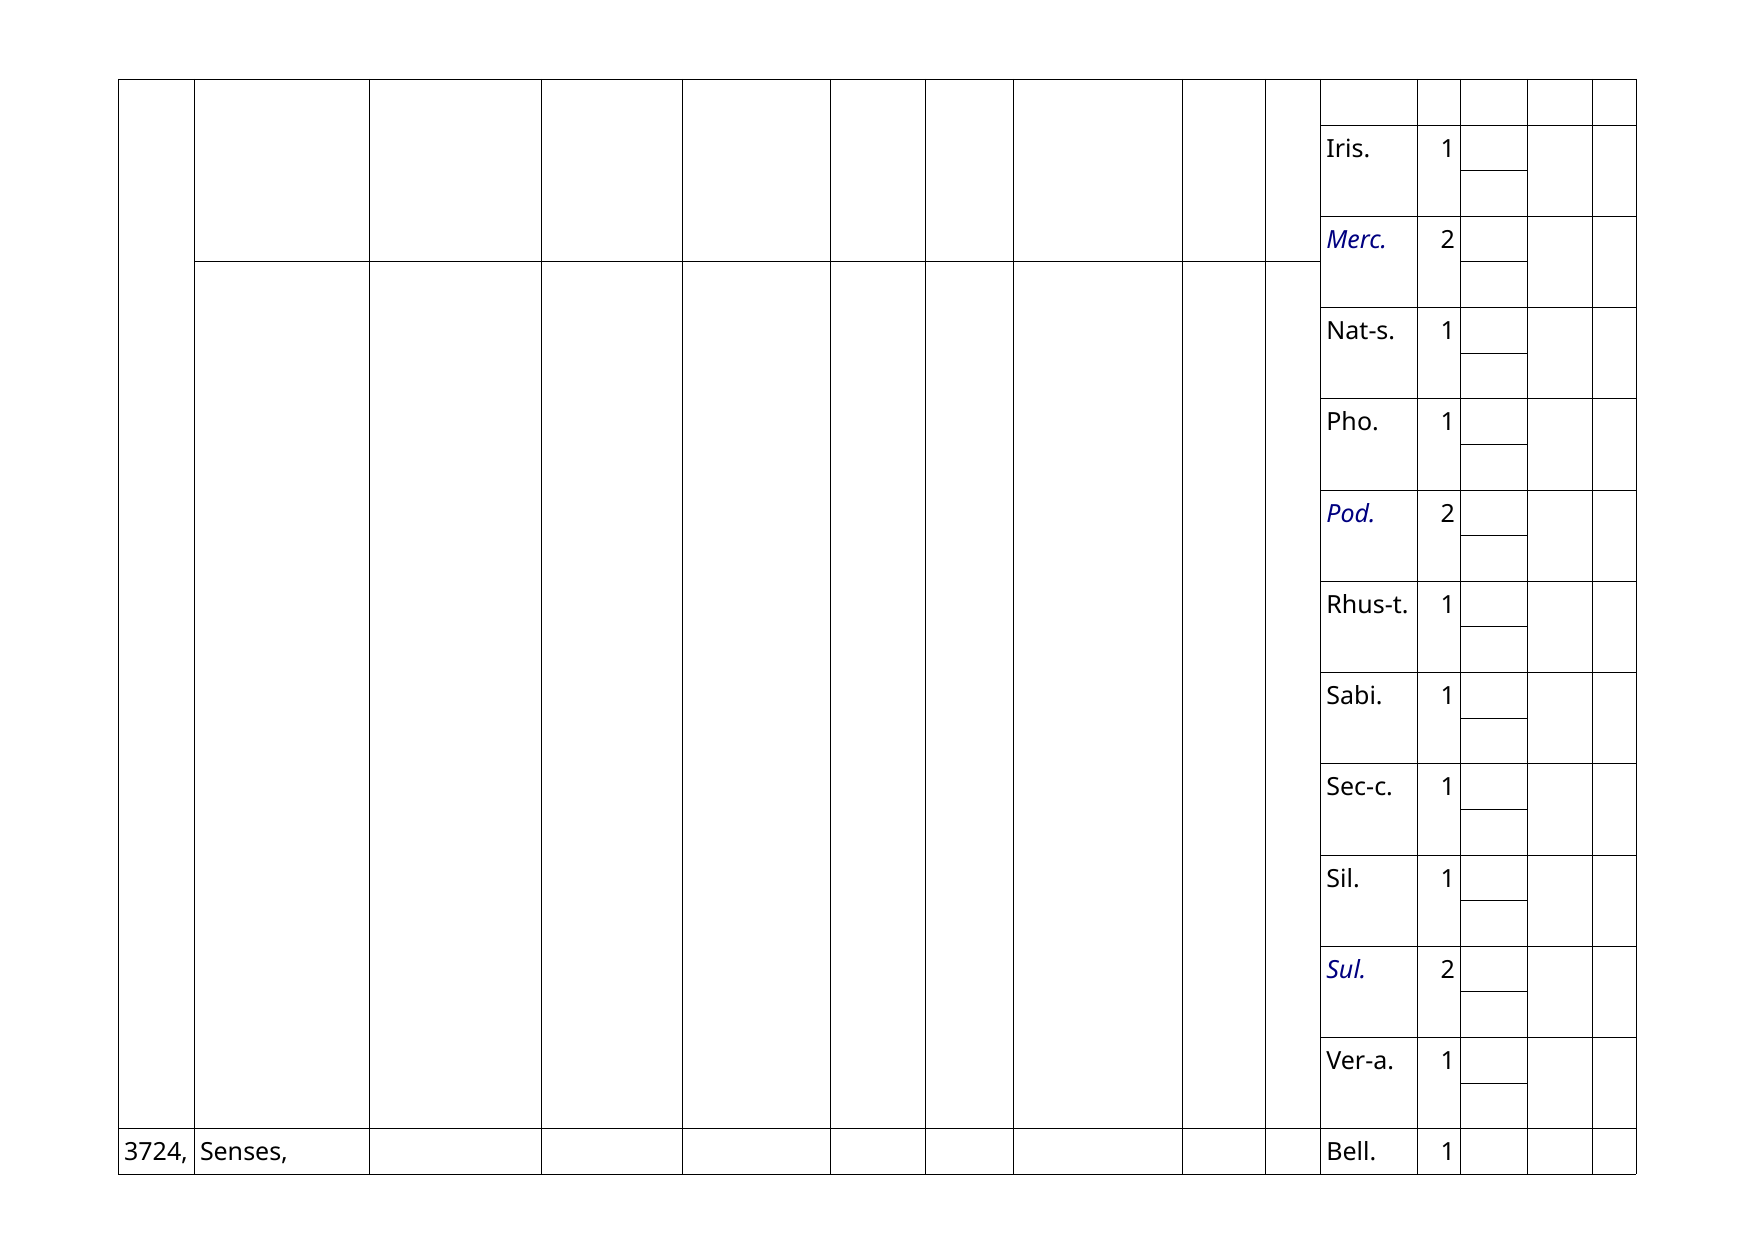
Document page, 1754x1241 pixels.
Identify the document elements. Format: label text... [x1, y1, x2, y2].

table_cell [1461, 445, 1527, 489]
table_cell [683, 1129, 830, 1174]
table_cell [1593, 582, 1636, 672]
table_cell [542, 1129, 682, 1174]
table_cell Senses, [195, 1129, 369, 1174]
table_cell [1528, 308, 1592, 398]
table_cell [1461, 992, 1527, 1037]
table_cell [1593, 1038, 1636, 1128]
table_cell 1 [1418, 856, 1460, 946]
table_cell [1528, 217, 1592, 307]
table_cell [1593, 947, 1636, 1037]
table_cell [926, 262, 1013, 1128]
table_cell 1 [1418, 399, 1460, 489]
table_cell [1461, 764, 1527, 809]
table_cell [1528, 673, 1592, 763]
table_cell [1593, 491, 1636, 581]
table_cell Merc. [1321, 217, 1417, 307]
table_cell [542, 80, 682, 261]
table_cell [1461, 673, 1527, 718]
table_cell [1461, 126, 1527, 170]
table_cell [1528, 126, 1592, 216]
table_cell 1 [1418, 1129, 1460, 1174]
table_cell [1593, 1129, 1636, 1174]
table_cell [1528, 582, 1592, 672]
table_cell 1 [1418, 673, 1460, 763]
table_cell Bell. [1321, 1129, 1417, 1174]
table_cell Nat-s. [1321, 308, 1417, 398]
table_cell Pod. [1321, 491, 1417, 581]
table_cell [1266, 80, 1320, 261]
table_cell [1593, 126, 1636, 216]
table_cell [1461, 536, 1527, 581]
table_cell [1528, 80, 1592, 124]
table_cell [1593, 856, 1636, 946]
table_cell [1461, 1129, 1527, 1174]
table_cell [1014, 1129, 1182, 1174]
table_cell [1321, 80, 1417, 124]
table_cell Sil. [1321, 856, 1417, 946]
table_cell Sabi. [1321, 673, 1417, 763]
table_cell [1461, 80, 1527, 124]
table_cell 1 [1418, 1038, 1460, 1128]
table_cell [926, 80, 1013, 261]
table_cell [1183, 1129, 1265, 1174]
table_cell [1183, 262, 1265, 1128]
table_cell [195, 80, 369, 261]
table_cell [1528, 856, 1592, 946]
table_cell Ver-a. [1321, 1038, 1417, 1128]
table_cell [831, 80, 925, 261]
table_cell [370, 80, 541, 261]
table_cell Sul. [1321, 947, 1417, 1037]
table_cell [1461, 810, 1527, 854]
table_cell [1266, 262, 1320, 1128]
table_cell 2 [1418, 217, 1460, 307]
table_cell 1 [1418, 308, 1460, 398]
table_cell 2 [1418, 947, 1460, 1037]
table_cell [1593, 80, 1636, 124]
table_cell [1461, 947, 1527, 991]
table_cell [1593, 217, 1636, 307]
table_cell [1528, 1129, 1592, 1174]
table_cell [1461, 1038, 1527, 1083]
table_cell [926, 1129, 1013, 1174]
table_cell [1593, 399, 1636, 489]
table_cell [1418, 80, 1460, 124]
table_cell [1266, 1129, 1320, 1174]
table_cell [370, 1129, 541, 1174]
table_cell [1528, 399, 1592, 489]
table_cell Sec-c. [1321, 764, 1417, 854]
table_cell [1461, 901, 1527, 946]
table_cell [1461, 171, 1527, 216]
table_cell [119, 80, 194, 1128]
table_cell [1461, 354, 1527, 398]
table_cell [1461, 856, 1527, 900]
table_cell [1183, 80, 1265, 261]
table_cell [1461, 399, 1527, 444]
table_cell Rhus-t. [1321, 582, 1417, 672]
table_cell [1461, 262, 1527, 307]
table_cell [683, 80, 830, 261]
table_cell [831, 1129, 925, 1174]
table_cell 1 [1418, 764, 1460, 854]
table_cell Iris. [1321, 126, 1417, 216]
table_cell [542, 262, 682, 1128]
table_cell [1461, 491, 1527, 535]
table_cell [195, 262, 369, 1128]
table_cell [370, 262, 541, 1128]
table_cell 1 [1418, 126, 1460, 216]
table_cell [1461, 217, 1527, 261]
table_cell [1528, 947, 1592, 1037]
table_cell 1 [1418, 582, 1460, 672]
table_cell [1461, 308, 1527, 353]
table_cell [1528, 491, 1592, 581]
table_cell [683, 262, 830, 1128]
table_cell [1593, 308, 1636, 398]
table_cell [1528, 764, 1592, 854]
table_cell [1461, 1084, 1527, 1128]
table_cell [1461, 627, 1527, 672]
table_cell Pho. [1321, 399, 1417, 489]
table_cell [831, 262, 925, 1128]
table_cell [1461, 719, 1527, 763]
table_cell [1528, 1038, 1592, 1128]
table_cell [1014, 80, 1182, 261]
table_cell [1014, 262, 1182, 1128]
table_cell [1593, 764, 1636, 854]
table_cell [1461, 582, 1527, 626]
table_cell 2 [1418, 491, 1460, 581]
table_cell [1593, 673, 1636, 763]
table_cell 3724, [119, 1129, 194, 1174]
